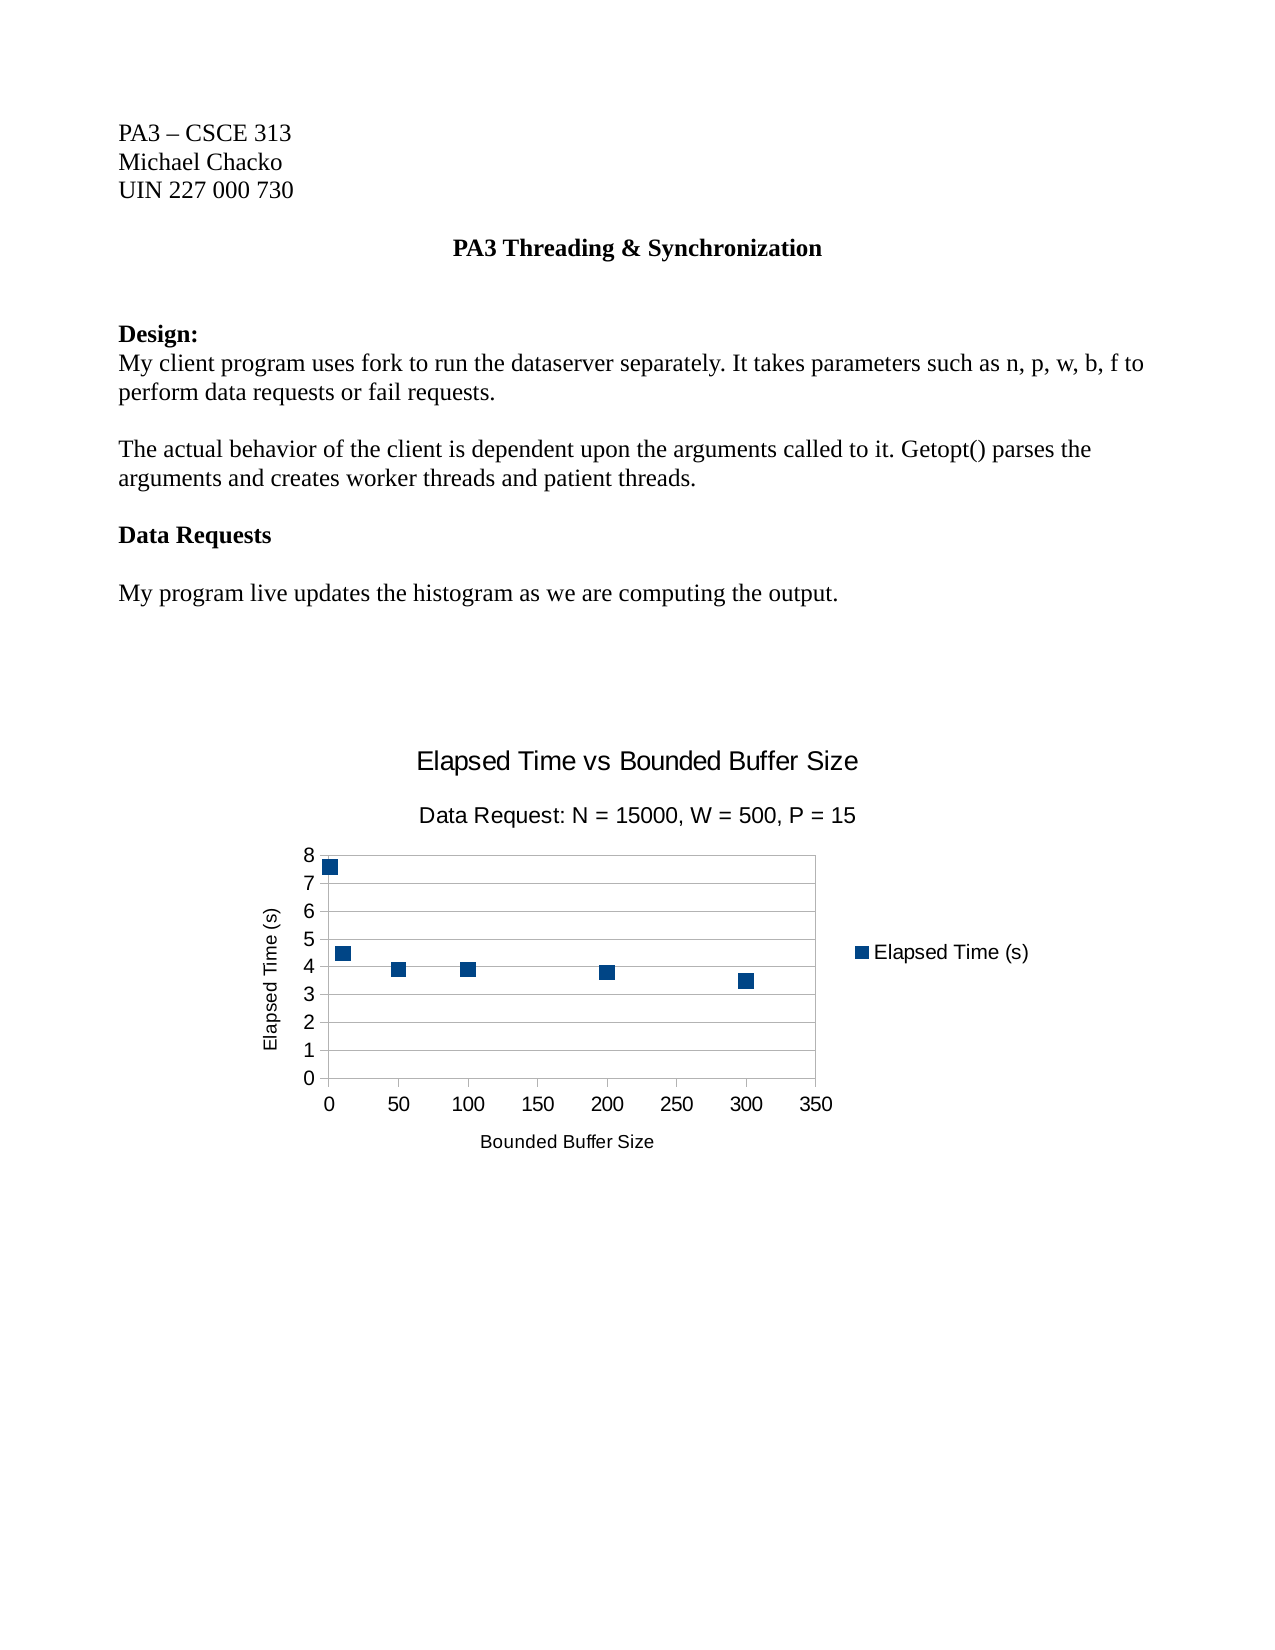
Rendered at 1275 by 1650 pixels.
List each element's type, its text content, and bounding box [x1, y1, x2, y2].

text UIN 227 000 730 [118, 176, 1157, 204]
text PA3 – CSCE 313 [118, 118, 1157, 147]
text The actual behavior of the client is dependent upon the arguments called to it. Getopt() parses the arguments and creates worker threads and patient threads. [118, 434, 1157, 492]
text Michael Chacko [118, 147, 1157, 176]
text My client program uses fork to run the dataserver separately. It takes parameters such as n, p, w, b, f to perform data requests or fail requests. [118, 348, 1157, 406]
text Design: [118, 319, 1157, 348]
text Data Requests [118, 521, 1157, 549]
text My program live updates the histogram as we are computing the output. [118, 578, 1157, 607]
text PA3 Threading & Synchronization [118, 233, 1157, 262]
